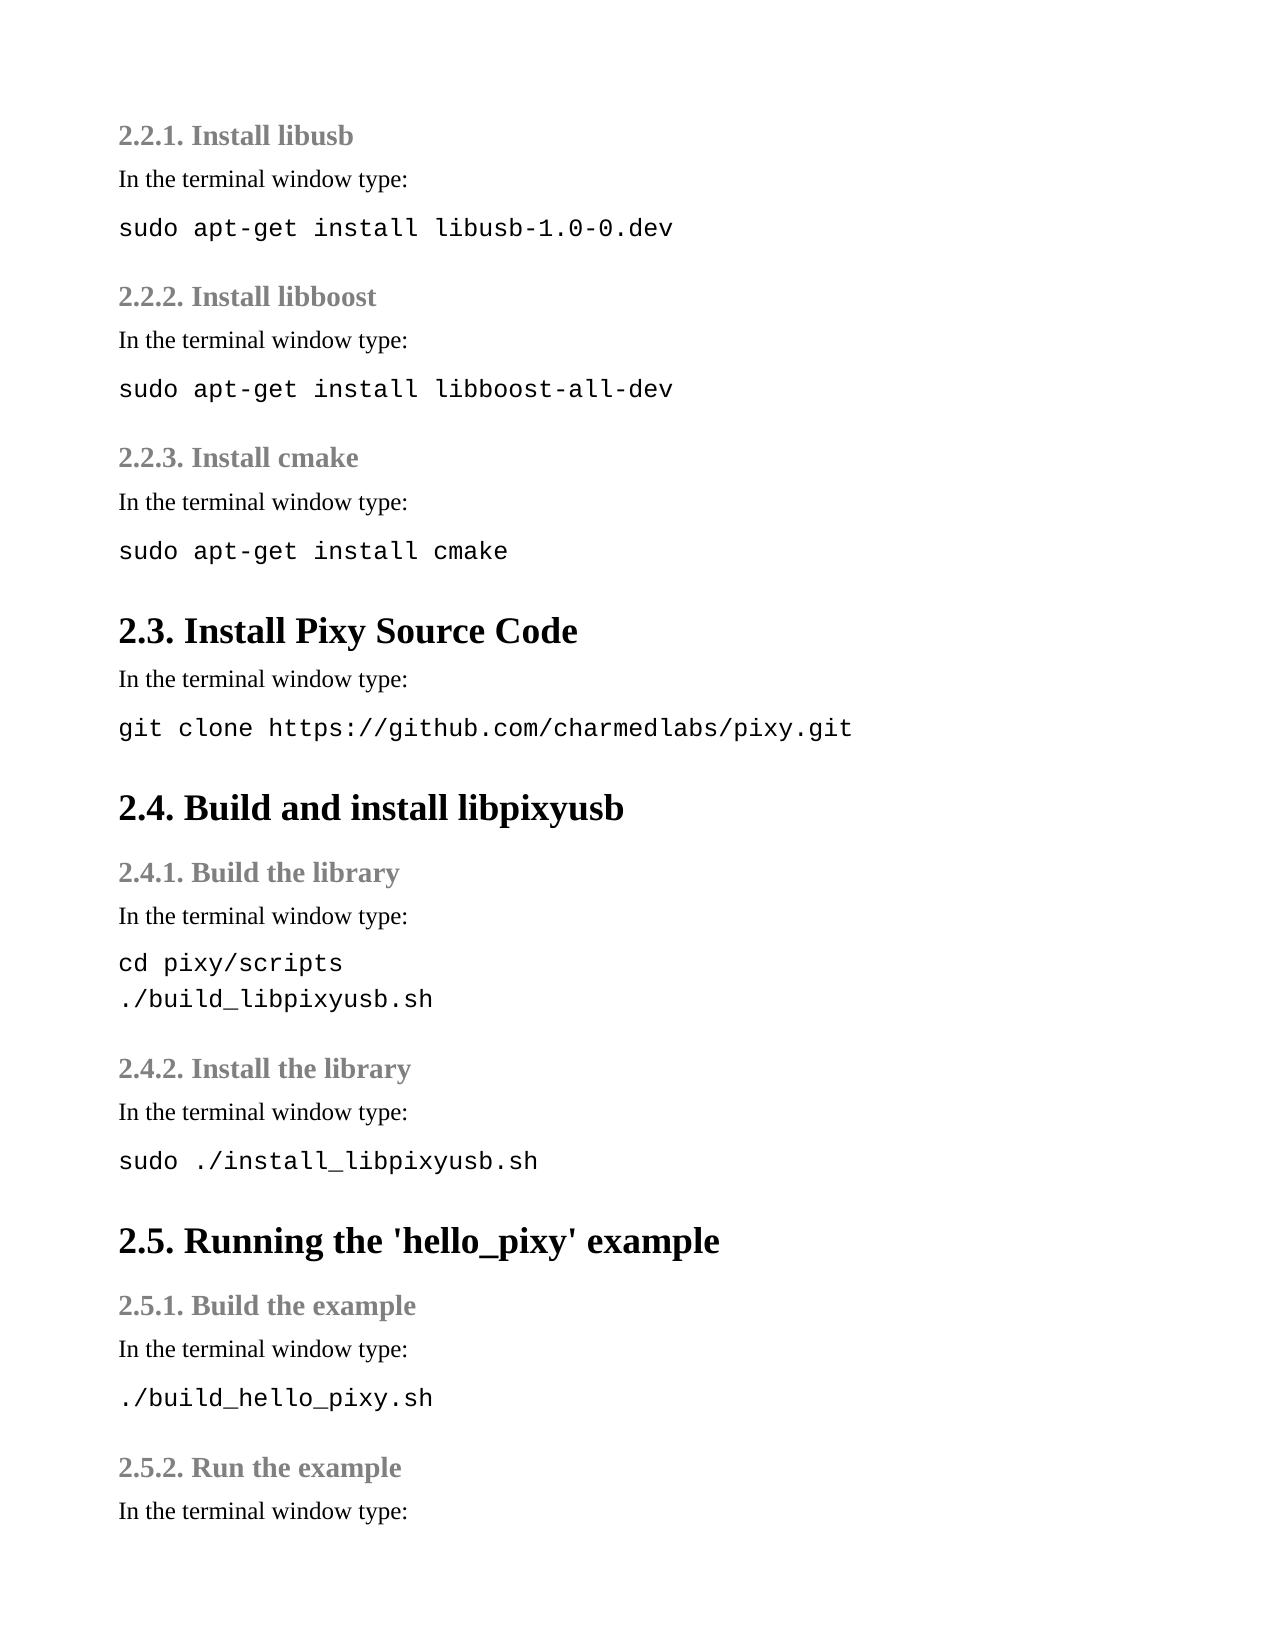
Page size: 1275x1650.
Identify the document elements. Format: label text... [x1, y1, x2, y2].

text cd pixy/scripts ./build_libpixyusb.sh [118, 951, 1157, 1015]
text In the terminal window type: [118, 664, 1157, 692]
text sudo ./install_libpixyusb.sh [118, 1146, 1157, 1177]
subtitle 2.3. Install Pixy Source Code [118, 608, 1157, 651]
subtitle 2.2.1. Install libusb [118, 118, 1157, 152]
subtitle 2.5. Running the 'hello_pixy' example [118, 1218, 1157, 1261]
text In the terminal window type: [118, 325, 1157, 354]
text sudo apt-get install libboost-all-dev [118, 374, 1157, 405]
text In the terminal window type: [118, 1334, 1157, 1363]
subtitle 2.5.2. Run the example [118, 1450, 1157, 1483]
subtitle 2.4.2. Install the library [118, 1051, 1157, 1084]
text In the terminal window type: [118, 487, 1157, 515]
text sudo apt-get install libusb-1.0-0.dev [118, 213, 1157, 244]
subtitle 2.4.1. Build the library [118, 855, 1157, 889]
subtitle 2.2.3. Install cmake [118, 441, 1157, 474]
subtitle 2.4. Build and install libpixyusb [118, 785, 1157, 828]
text git clone https://github.com/charmedlabs/pixy.git [118, 713, 1157, 744]
text In the terminal window type: [118, 164, 1157, 193]
text In the terminal window type: [118, 901, 1157, 930]
subtitle 2.5.1. Build the example [118, 1288, 1157, 1322]
text sudo apt-get install cmake [118, 536, 1157, 567]
text In the terminal window type: [118, 1496, 1157, 1524]
text In the terminal window type: [118, 1097, 1157, 1126]
text ./build_hello_pixy.sh [118, 1383, 1157, 1414]
subtitle 2.2.2. Install libboost [118, 279, 1157, 313]
